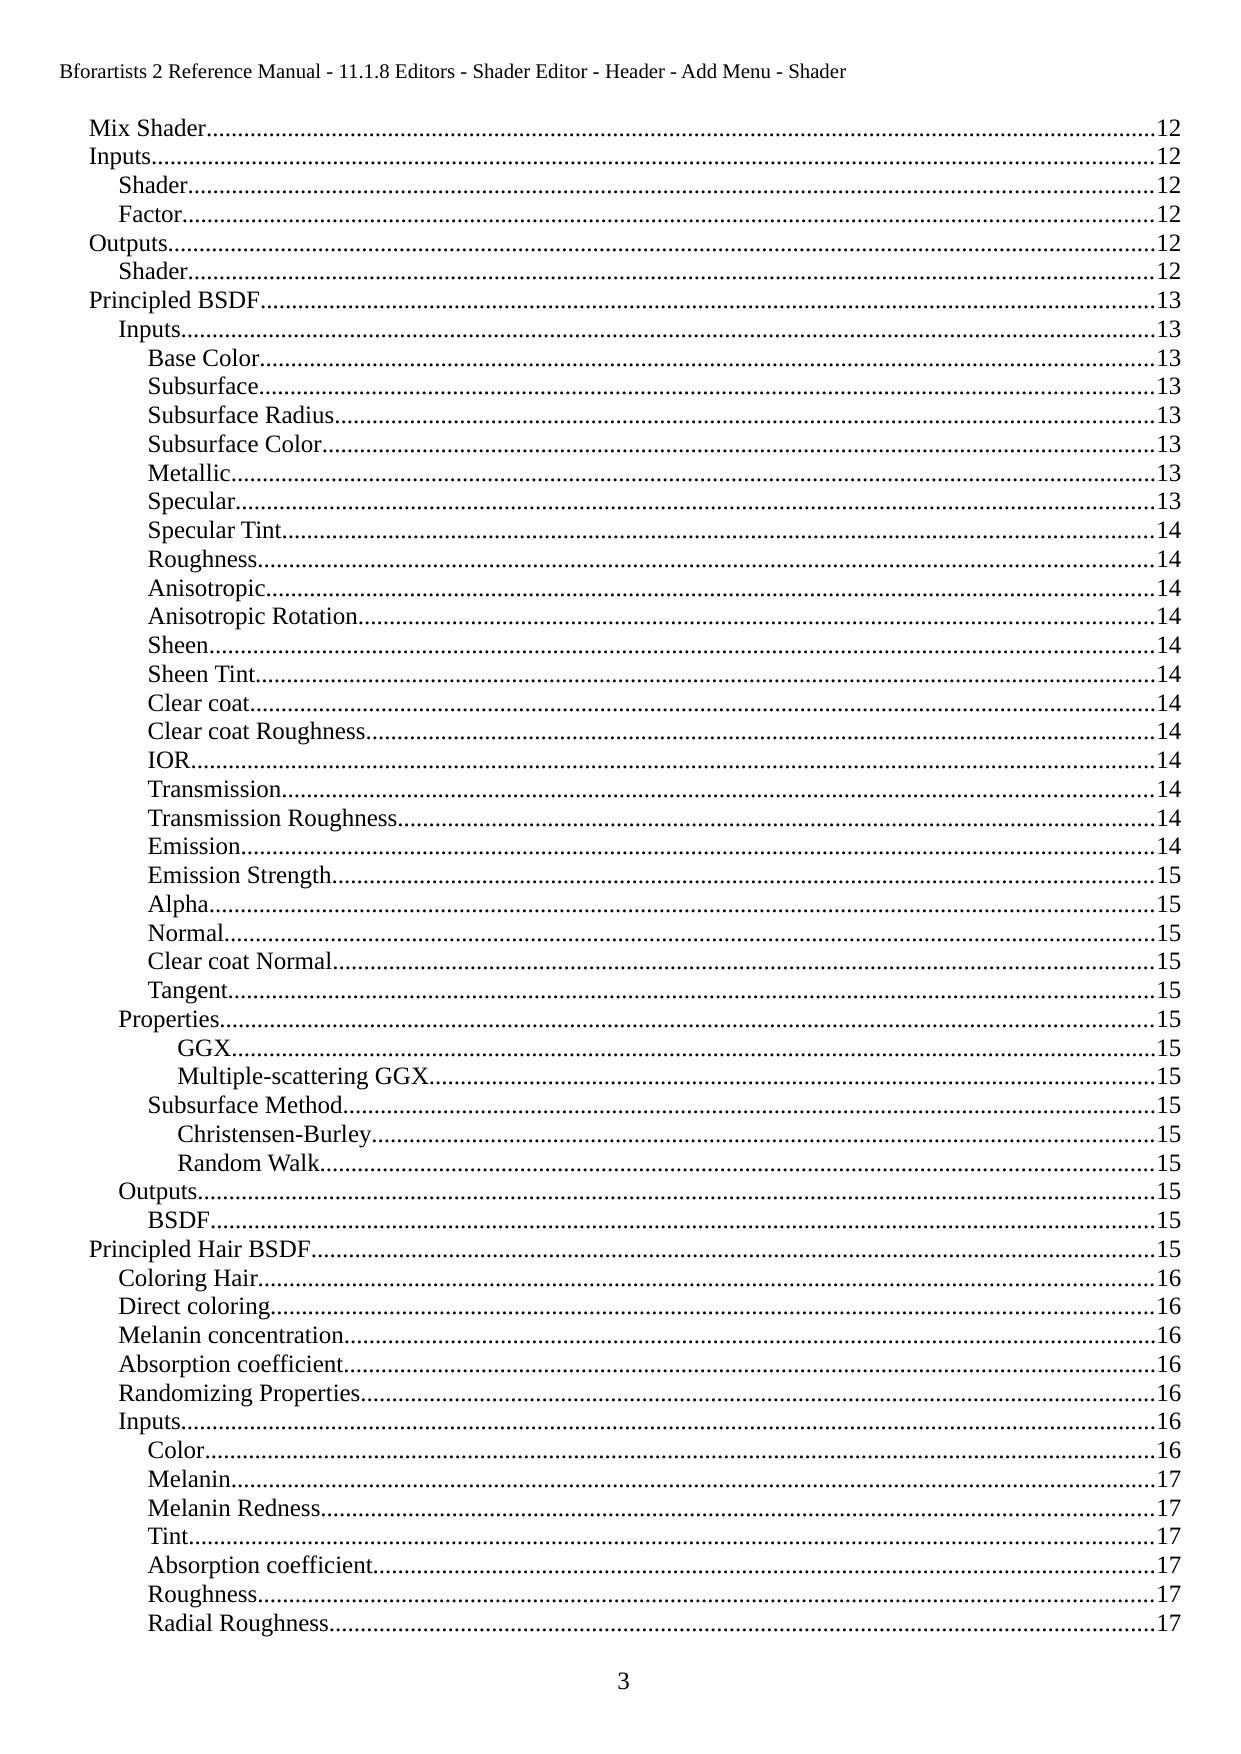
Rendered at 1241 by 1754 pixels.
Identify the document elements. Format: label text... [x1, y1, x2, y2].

text Direct coloring 16 [118, 1291, 1181, 1320]
text Transmission 14 [147, 774, 1181, 803]
text Anisotropic 14 [147, 573, 1181, 601]
text Shader 12 [118, 256, 1181, 285]
text Absorption coefficient 16 [118, 1349, 1181, 1378]
text Outputs 12 [88, 228, 1181, 256]
text Normal 15 [147, 918, 1181, 946]
text Subsurface 13 [147, 371, 1181, 400]
text Inputs 13 [118, 314, 1181, 343]
text Base Color 13 [147, 343, 1181, 371]
text Tangent 15 [147, 975, 1181, 1004]
text Sheen 14 [147, 630, 1181, 659]
text Roughness 14 [147, 544, 1181, 573]
text Subsurface Color 13 [147, 429, 1181, 458]
text Multiple-scattering GGX 15 [177, 1061, 1181, 1090]
text Mix Shader 12 [88, 113, 1181, 141]
text Clear coat Roughness 14 [147, 716, 1181, 745]
text Tint 17 [147, 1521, 1181, 1550]
text Sheen Tint 14 [147, 659, 1181, 688]
text Melanin concentration 16 [118, 1320, 1181, 1349]
text Metallic 13 [147, 458, 1181, 486]
text Principled Hair BSDF 15 [88, 1234, 1181, 1263]
text Specular 13 [147, 486, 1181, 515]
text Radial Roughness 17 [147, 1608, 1181, 1636]
text Factor 12 [118, 199, 1181, 228]
text BSDF 15 [147, 1205, 1181, 1234]
text Inputs 12 [88, 141, 1181, 170]
text IOR 14 [147, 745, 1181, 774]
text Color 16 [147, 1435, 1181, 1464]
text Random Walk 15 [177, 1148, 1181, 1176]
text Inputs 16 [118, 1406, 1181, 1435]
text Alpha 15 [147, 889, 1181, 918]
text Roughness 17 [147, 1579, 1181, 1608]
text Coloring Hair 16 [118, 1263, 1181, 1291]
text Randomizing Properties 16 [118, 1378, 1181, 1406]
text GGX 15 [177, 1033, 1181, 1061]
text Clear coat 14 [147, 688, 1181, 716]
text Outputs 15 [118, 1176, 1181, 1205]
text Subsurface Method 15 [147, 1090, 1181, 1119]
text Specular Tint 14 [147, 515, 1181, 544]
text Melanin 17 [147, 1464, 1181, 1493]
text Shader 12 [118, 170, 1181, 199]
text Melanin Redness 17 [147, 1493, 1181, 1521]
text Principled BSDF 13 [88, 285, 1181, 314]
text Emission 14 [147, 831, 1181, 860]
text Clear coat Normal 15 [147, 946, 1181, 975]
text Transmission Roughness 14 [147, 803, 1181, 831]
text Absorption coefficient 17 [147, 1550, 1181, 1579]
text Subsurface Radius 13 [147, 400, 1181, 429]
text Christensen-Burley 15 [177, 1119, 1181, 1148]
text Anisotropic Rotation 14 [147, 601, 1181, 630]
text Emission Strength 15 [147, 860, 1181, 889]
text Properties 15 [118, 1004, 1181, 1033]
